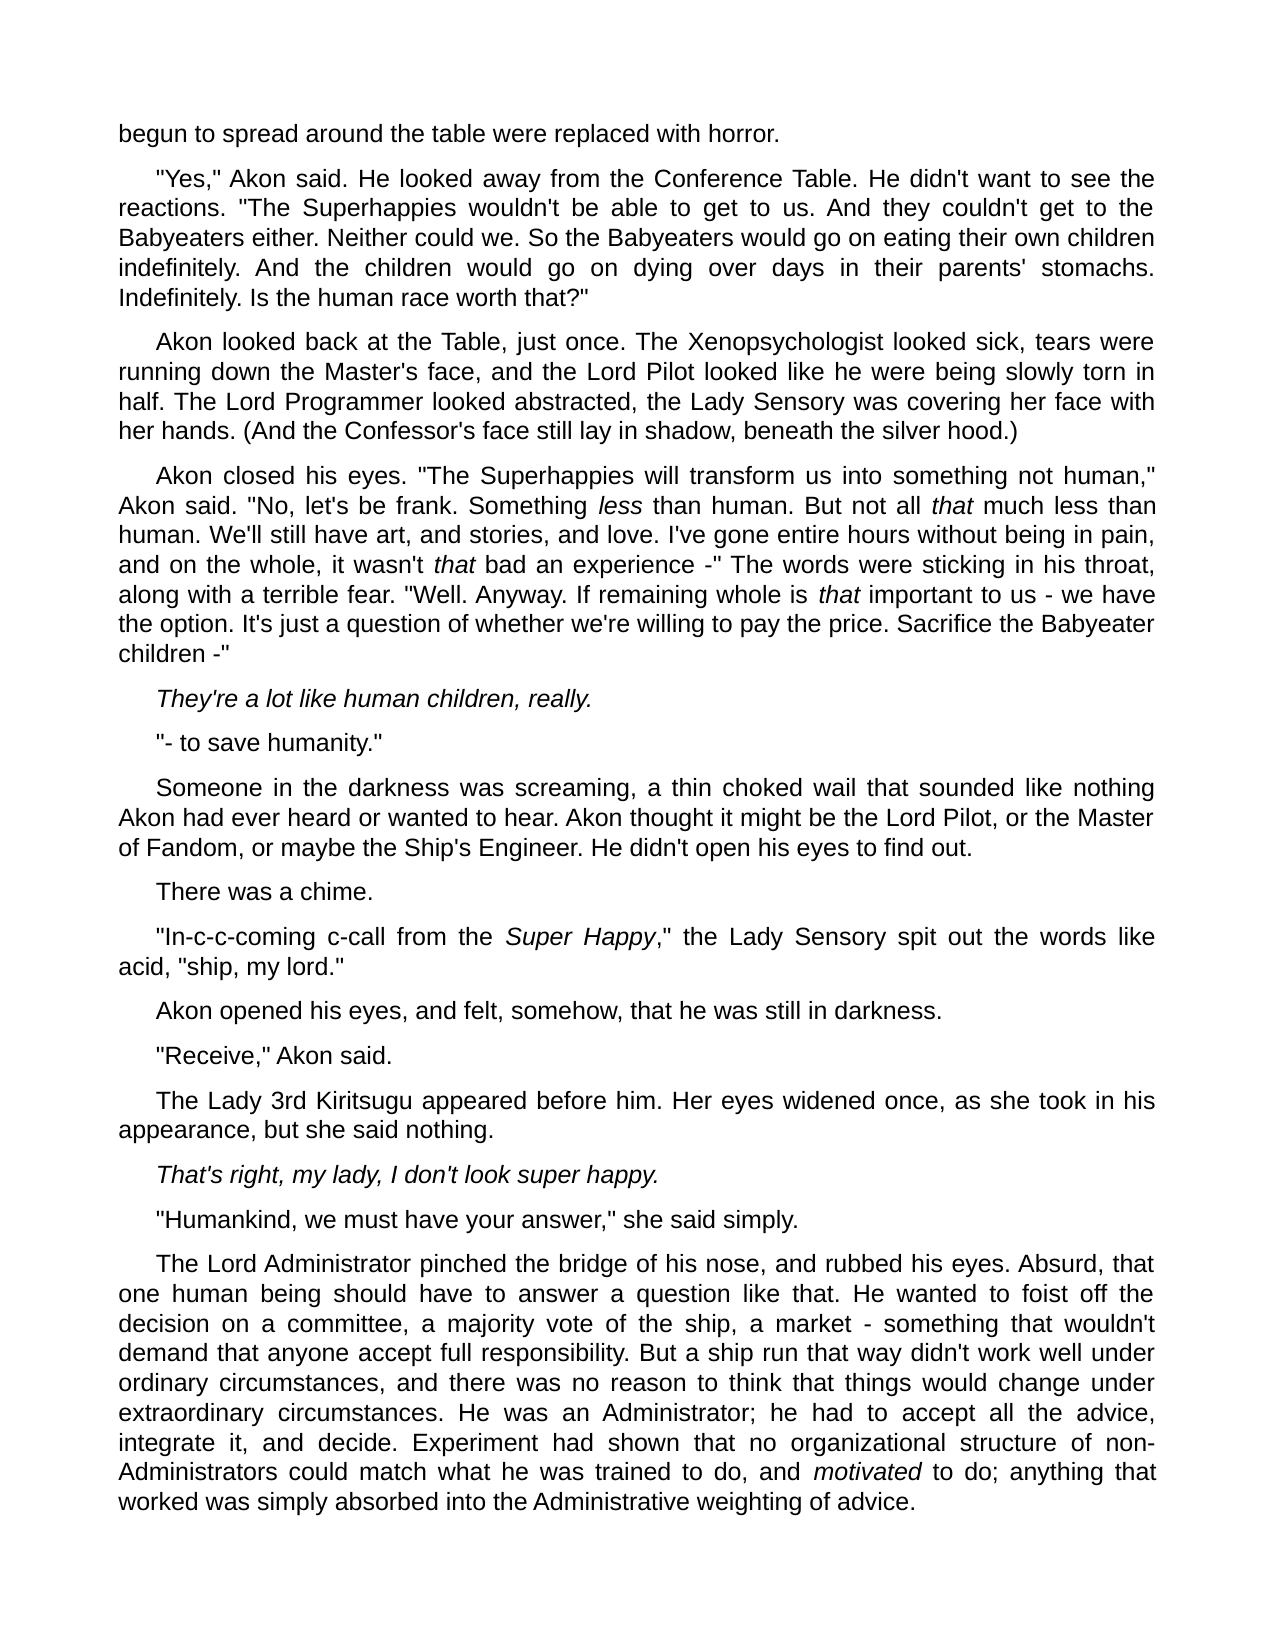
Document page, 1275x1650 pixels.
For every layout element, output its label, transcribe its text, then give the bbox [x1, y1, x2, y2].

text "- to save humanity." [118, 727, 1157, 757]
text "Receive," Akon said. [118, 1040, 1157, 1070]
text The Lady 3rd Kiritsugu appeared before him. Her eyes widened once, as she took in his appearance, but she said nothing. [118, 1085, 1157, 1144]
text That's right, my lady, I don't look super happy. [118, 1159, 1157, 1189]
text Akon opened his eyes, and felt, somehow, that he was still in darkness. [118, 995, 1157, 1025]
text Someone in the darkness was screaming, a thin choked wail that sounded like nothing Akon had ever heard or wanted to hear. Akon thought it might be the Lord Pilot, or the Master of Fandom, or maybe the Ship's Engineer. He didn't open his eyes to find out. [118, 772, 1157, 861]
text The Lord Administrator pinched the bridge of his nose, and rubbed his eyes. Absurd, that one human being should have to answer a question like that. He wanted to foist off the decision on a committee, a majority vote of the ship, a market - something that wouldn't demand that anyone accept full responsibility. But a ship run that way didn't work well under ordinary circumstances, and there was no reason to think that things would change under extraordinary circumstances. He was an Administrator; he had to accept all the advice, integrate it, and decide. Experiment had shown that no organizational structure of non-Administrators could match what he was trained to do, and motivated to do; anything that worked was simply absorbed into the Administrative weighting of advice. [118, 1248, 1157, 1516]
text "Yes," Akon said. He looked away from the Conference Table. He didn't want to see the reactions. "The Superhappies wouldn't be able to get to us. And they couldn't get to the Babyeaters either. Neither could we. So the Babyeaters would go on eating their own children indefinitely. And the children would go on dying over days in their parents' stomachs. Indefinitely. Is the human race worth that?" [118, 163, 1157, 311]
text They're a lot like human children, really. [118, 683, 1157, 712]
text begun to spread around the table were replaced with horror. [118, 118, 1157, 148]
text "Humankind, we must have your answer," she said simply. [118, 1204, 1157, 1233]
text Akon closed his eyes. "The Superhappies will transform us into something not human," Akon said. "No, let's be frank. Something less than human. But not all that much less than human. We'll still have art, and stories, and love. I've gone entire hours without being in pain, and on the whole, it wasn't that bad an experience -" The words were sticking in his throat, along with a terrible fear. "Well. Anyway. If remaining whole is that important to us - we have the option. It's just a question of whether we're willing to pay the price. Sacrifice the Babyeater children -" [118, 460, 1157, 668]
text There was a chime. [118, 876, 1157, 906]
text Akon looked back at the Table, just once. The Xenopsychologist looked sick, tears were running down the Master's face, and the Lord Pilot looked like he were being slowly torn in half. The Lord Programmer looked abstracted, the Lady Sensory was covering her face with her hands. (And the Confessor's face still lay in shadow, beneath the silver hood.) [118, 326, 1157, 445]
text "In-c-c-coming c-call from the Super Happy," the Lady Sensory spit out the words like acid, "ship, my lord." [118, 921, 1157, 980]
